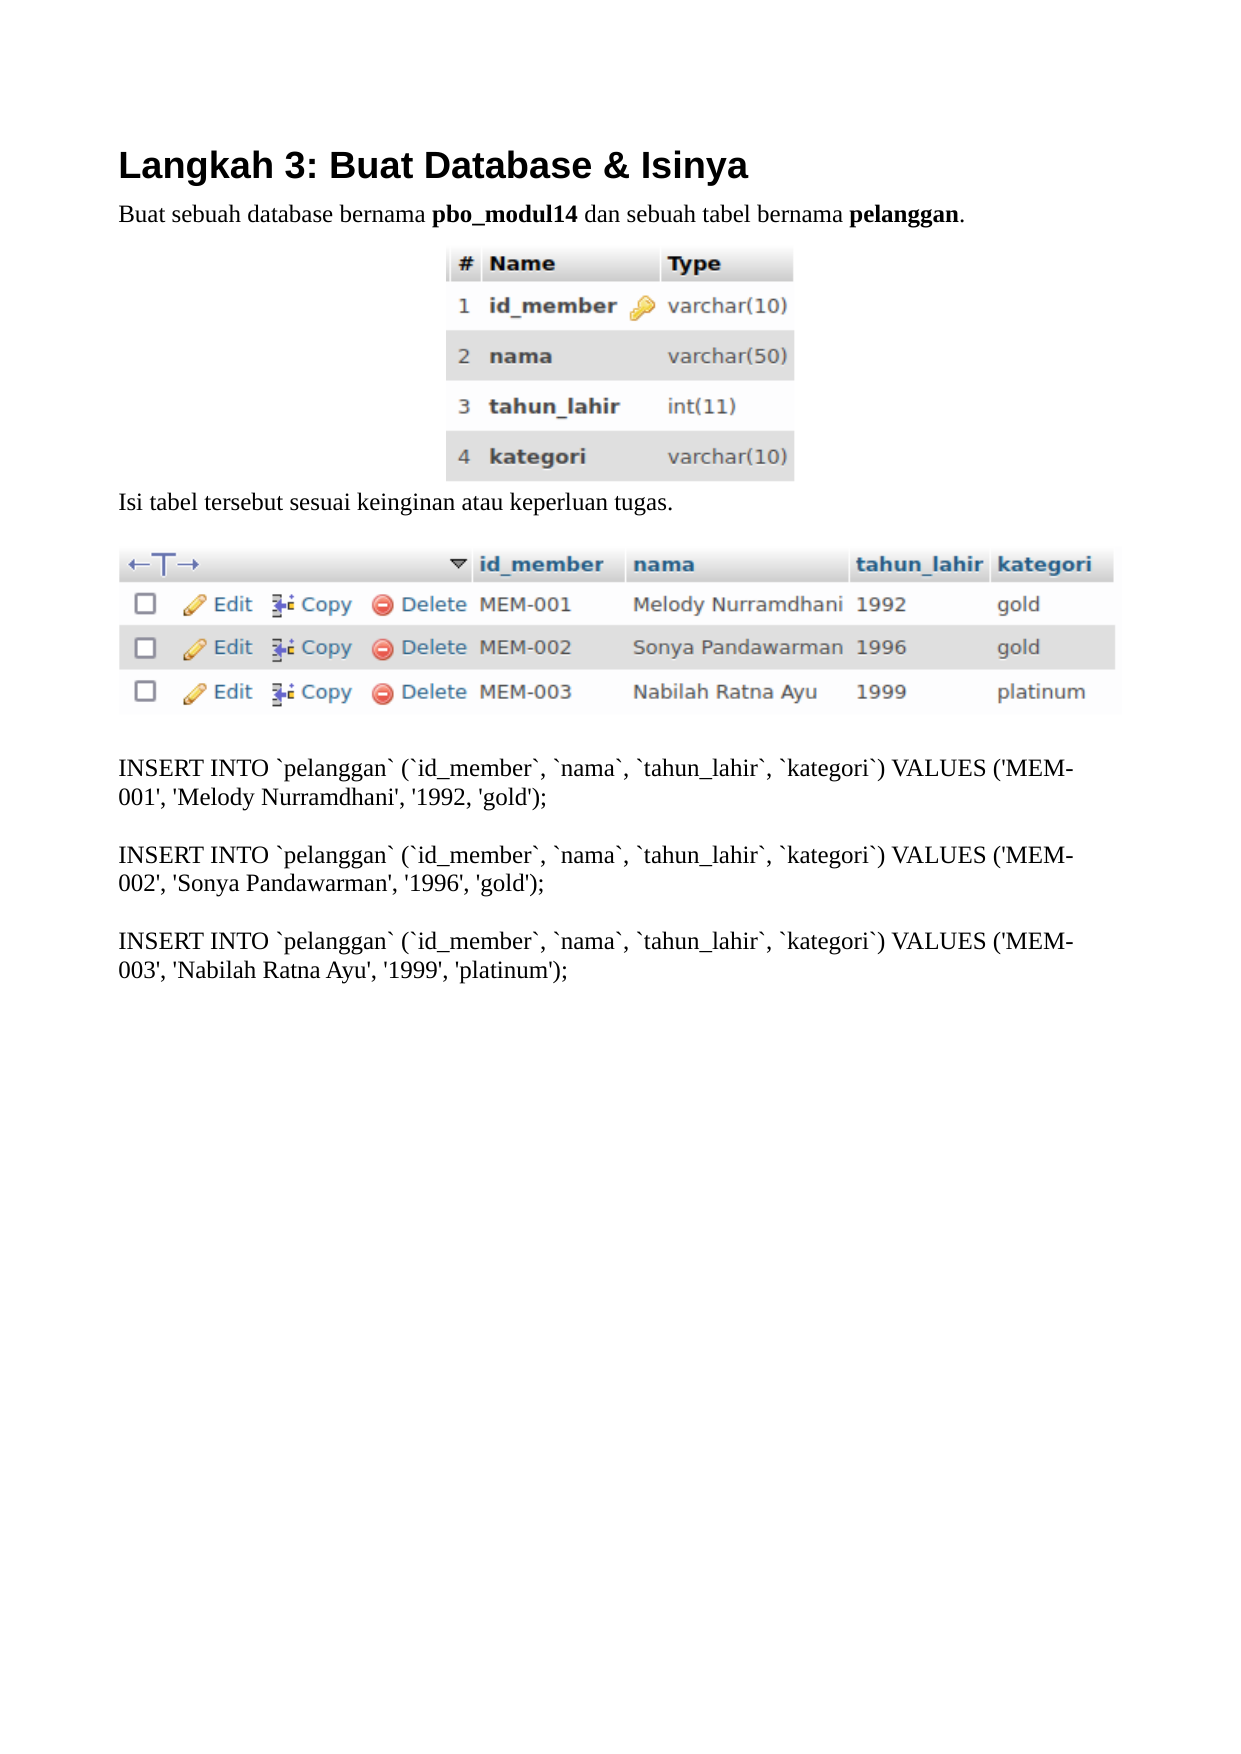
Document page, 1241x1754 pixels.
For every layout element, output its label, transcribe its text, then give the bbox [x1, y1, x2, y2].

picture [446, 245, 795, 483]
picture [118, 544, 1123, 725]
table_header INSERT INTO `pelanggan` (`id_member`, `nama`, `tahun_lahir`, `kategori`) VALUES ('MEM-001', 'Melody Nurramdhani', '1992, 'gold'); INSERT INTO `pelanggan` (`id_member`, `nama`, `tahun_lahir`, `kategori`) VALUES ('MEM-002', 'Sonya Pandawarman', '1996', 'gold'); INSERT INTO `pelanggan` (`id_member`, `nama`, `tahun_lahir`, `kategori`) VALUES ('MEM-003', 'Nabilah Ratna Ayu', '1999', 'platinum'); [118, 754, 1122, 983]
subtitle Langkah 3: Buat Database & Isinya [118, 143, 1122, 187]
text Buat sebuah database bernama pbo_modul14 dan sebuah tabel bernama pelanggan. [118, 199, 1122, 228]
text Isi tabel tersebut sesuai keinginan atau keperluan tugas. [118, 487, 1122, 516]
